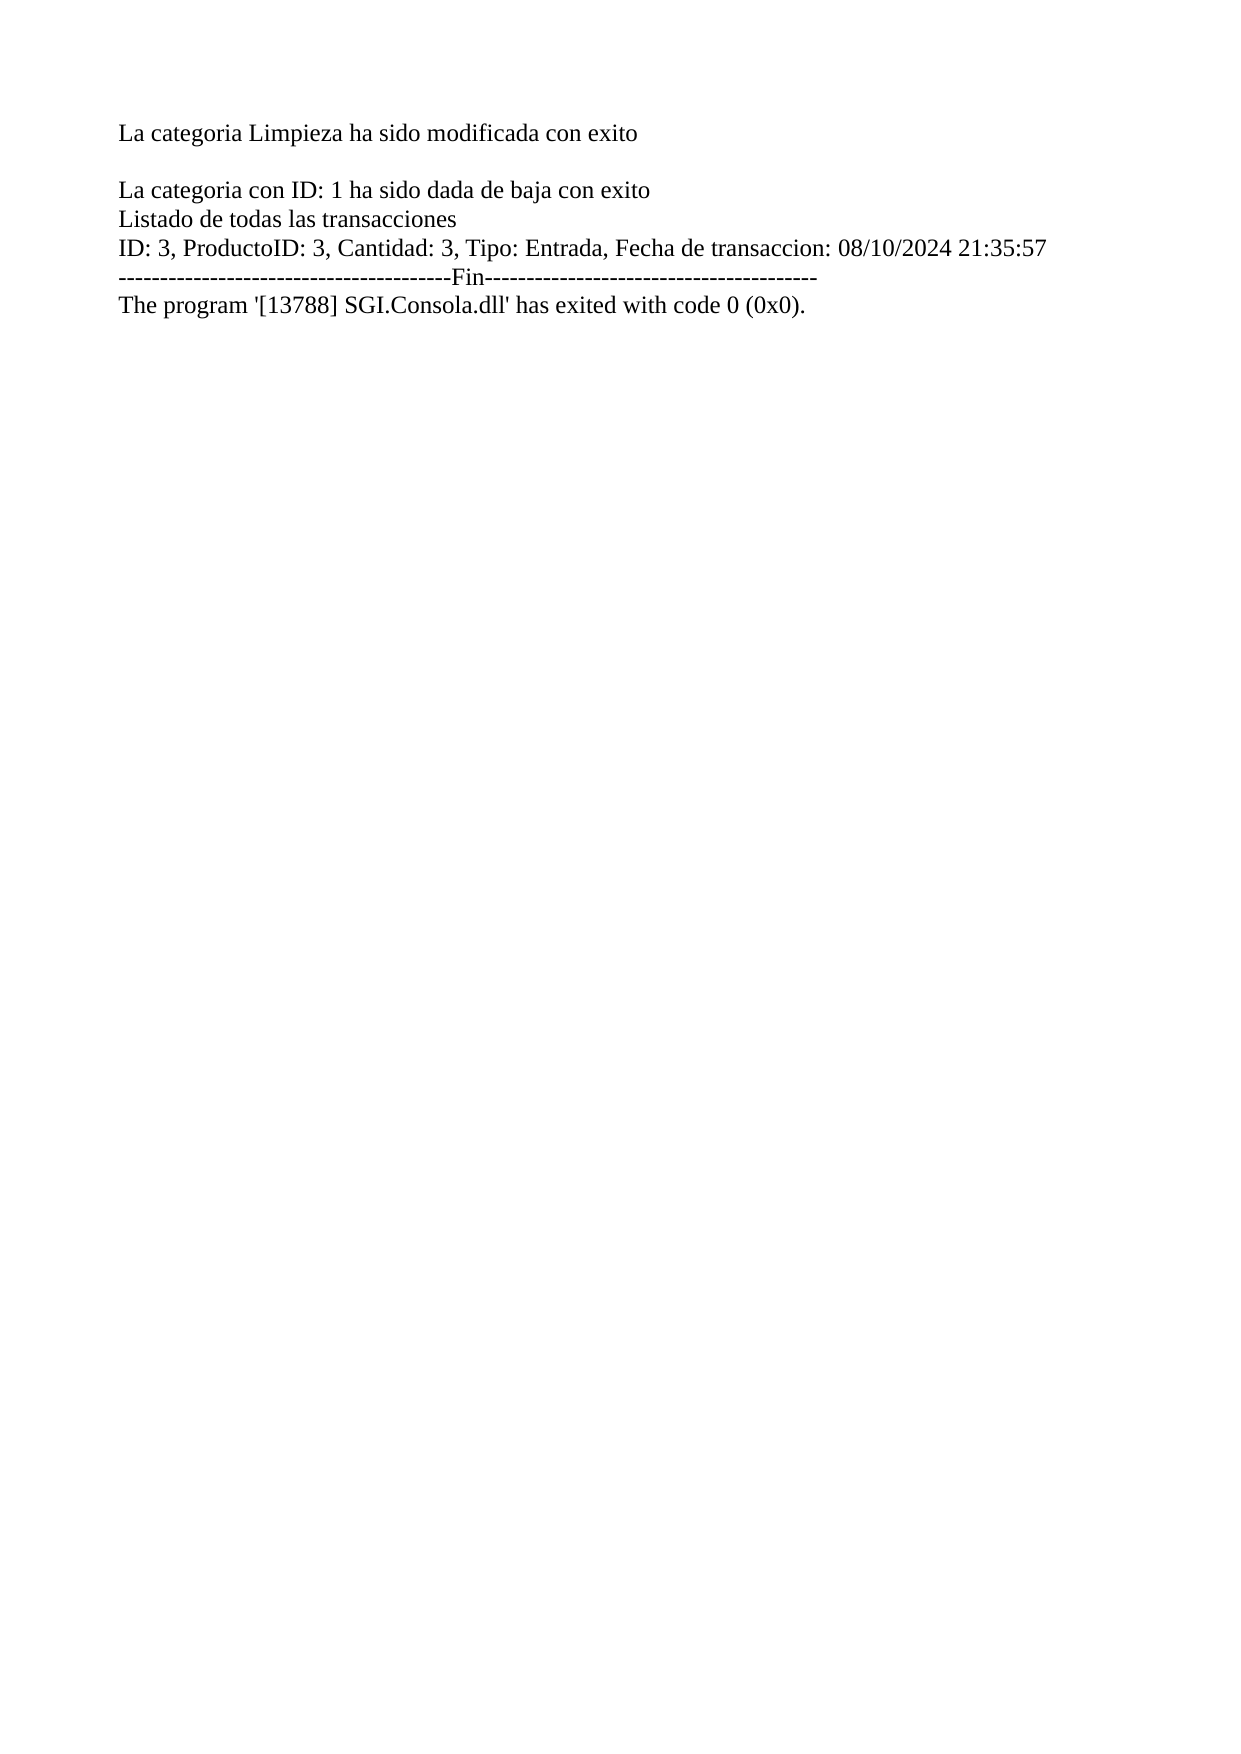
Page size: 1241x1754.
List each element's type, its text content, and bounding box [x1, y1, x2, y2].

text La categoria con ID: 1 ha sido dada de baja con exito [118, 176, 1122, 204]
text ----------------------------------------Fin---------------------------------------- [118, 262, 1122, 291]
text ID: 3, ProductoID: 3, Cantidad: 3, Tipo: Entrada, Fecha de transaccion: 08/10/2024 21:35:57 [118, 233, 1122, 262]
text The program '[13788] SGI.Consola.dll' has exited with code 0 (0x0). [118, 291, 1122, 319]
text Listado de todas las transacciones [118, 204, 1122, 233]
text La categoria Limpieza ha sido modificada con exito [118, 118, 1122, 147]
